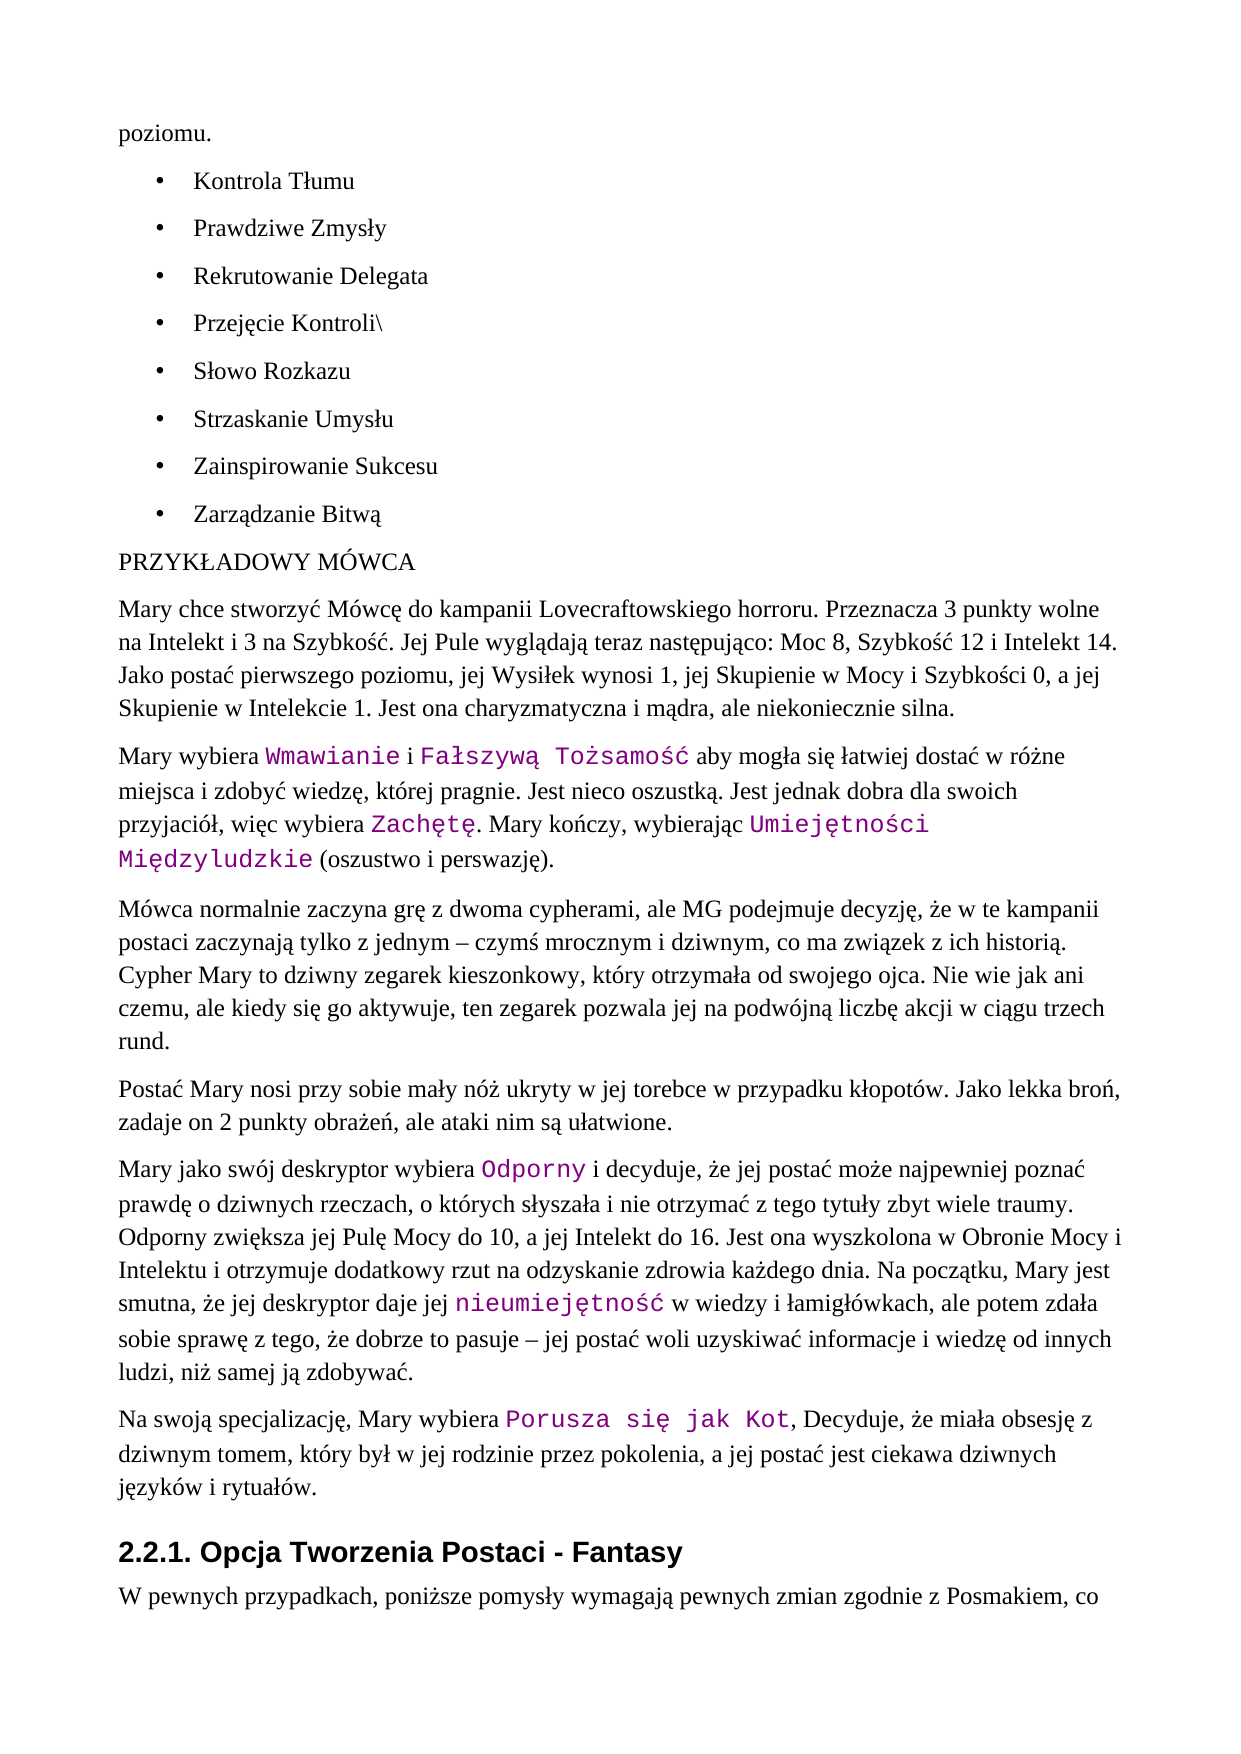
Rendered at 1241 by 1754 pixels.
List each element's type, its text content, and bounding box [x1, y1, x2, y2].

list Prawdziwe Zmysły [156, 213, 1122, 242]
list Strzaskanie Umysłu [156, 404, 1122, 432]
text PRZYKŁADOWY MÓWCA [118, 547, 1122, 575]
list Kontrola Tłumu [156, 166, 1122, 194]
text poziomu. [118, 118, 1122, 147]
list Zarządzanie Bitwą [156, 499, 1122, 528]
text W pewnych przypadkach, poniższe pomysły wymagają pewnych zmian zgodnie z Posmakiem, co [118, 1581, 1122, 1609]
text Mary jako swój deskryptor wybiera Odporny i decyduje, że jej postać może najpewniej poznać prawdę o dziwnych rzeczach, o których słyszała i nie otrzymać z tego tytuły zbyt wiele traumy. Odporny zwiększa jej Pulę Mocy do 10, a jej Intelekt do 16. Jest ona wyszkolona w Obronie Mocy i Intelektu i otrzymuje dodatkowy rzut na odzyskanie zdrowia każdego dnia. Na początku, Mary jest smutna, że jej deskryptor daje jej nieumiejętność w wiedzy i łamigłówkach, ale potem zdała sobie sprawę z tego, że dobrze to pasuje – jej postać woli uzyskiwać informacje i wiedzę od innych ludzi, niż samej ją zdobywać. [118, 1154, 1122, 1385]
list Słowo Rozkazu [156, 356, 1122, 385]
list Przejęcie Kontroli\ [156, 308, 1122, 337]
text Mary chce stworzyć Mówcę do kampanii Lovecraftowskiego horroru. Przeznacza 3 punkty wolne na Intelekt i 3 na Szybkość. Jej Pule wyglądają teraz następująco: Moc 8, Szybkość 12 i Intelekt 14. Jako postać pierwszego poziomu, jej Wysiłek wynosi 1, jej Skupienie w Mocy i Szybkości 0, a jej Skupienie w Intelekcie 1. Jest ona charyzmatyczna i mądra, ale niekoniecznie silna. [118, 594, 1122, 722]
text Na swoją specjalizację, Mary wybiera Porusza się jak Kot, Decyduje, że miała obsesję z dziwnym tomem, który był w jej rodzinie przez pokolenia, a jej postać jest ciekawa dziwnych języków i rytuałów. [118, 1404, 1122, 1501]
list Rekrutowanie Delegata [156, 261, 1122, 290]
text Postać Mary nosi przy sobie mały nóż ukryty w jej torebce w przypadku kłopotów. Jako lekka broń, zadaje on 2 punkty obrażeń, ale ataki nim są ułatwione. [118, 1074, 1122, 1136]
text Mary wybiera Wmawianie i Fałszywą Tożsamość aby mogła się łatwiej dostać w różne miejsca i zdobyć wiedzę, której pragnie. Jest nieco oszustką. Jest jednak dobra dla swoich przyjaciół, więc wybiera Zachętę. Mary kończy, wybierając Umiejętności Międzyludzkie (oszustwo i perswazję). [118, 741, 1122, 875]
text Mówca normalnie zaczyna grę z dwoma cypherami, ale MG podejmuje decyzję, że w te kampanii postaci zaczynają tylko z jednym – czymś mrocznym i dziwnym, co ma związek z ich historią. Cypher Mary to dziwny zegarek kieszonkowy, który otrzymała od swojego ojca. Nie wie jak ani czemu, ale kiedy się go aktywuje, ten zegarek pozwala jej na podwójną liczbę akcji w ciągu trzech rund. [118, 894, 1122, 1055]
list Zainspirowanie Sukcesu [156, 451, 1122, 480]
subtitle 2.2.1. Opcja Tworzenia Postaci - Fantasy [118, 1534, 1122, 1568]
